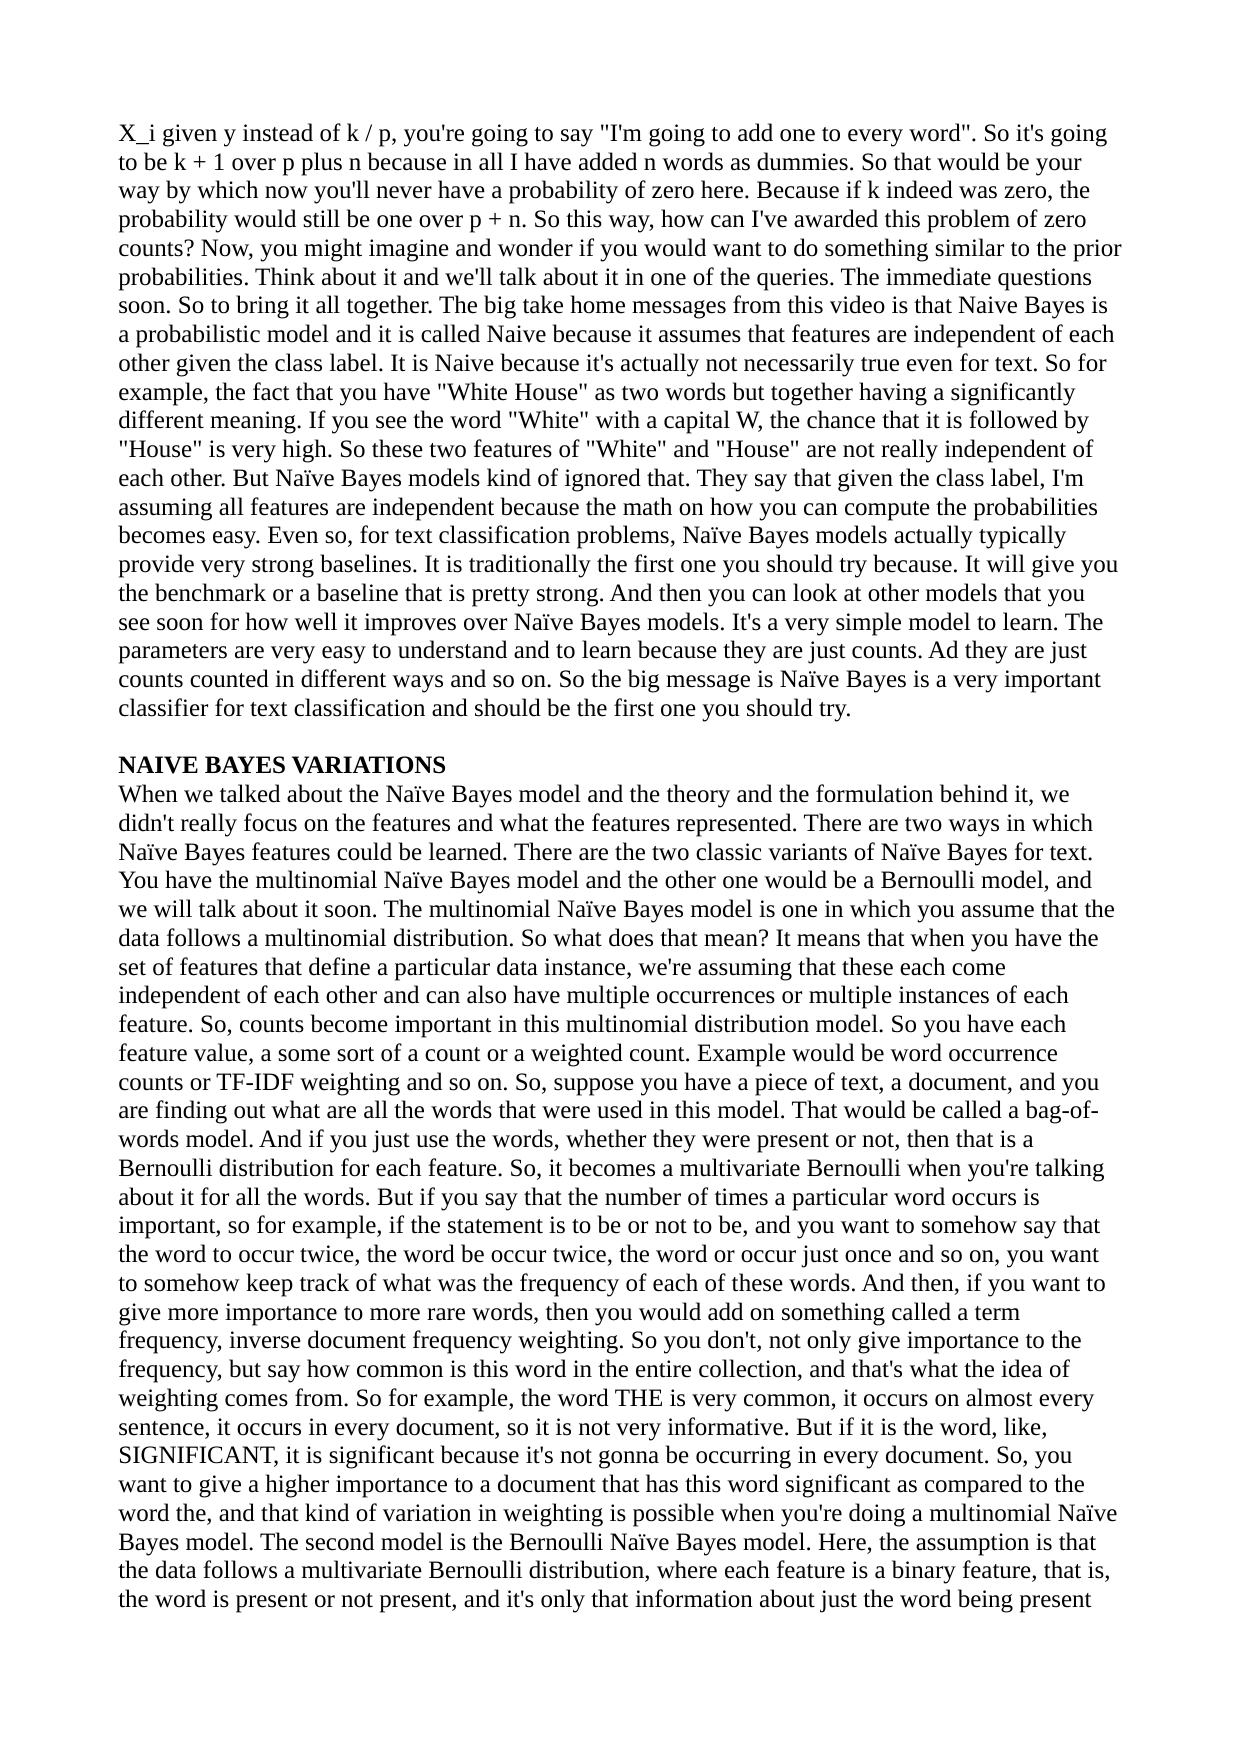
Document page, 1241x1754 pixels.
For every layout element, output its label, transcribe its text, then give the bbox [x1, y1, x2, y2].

text NAIVE BAYES VARIATIONS [118, 751, 1122, 779]
text X_i given y instead of k / p, you're going to say "I'm going to add one to every word". So it's going to be k + 1 over p plus n because in all I have added n words as dummies. So that would be your way by which now you'll never have a probability of zero here. Because if k indeed was zero, the probability would still be one over p + n. So this way, how can I've awarded this problem of zero counts? Now, you might imagine and wonder if you would want to do something similar to the prior probabilities. Think about it and we'll talk about it in one of the queries. The immediate questions soon. So to bring it all together. The big take home messages from this video is that Naive Bayes is a probabilistic model and it is called Naive because it assumes that features are independent of each other given the class label. It is Naive because it's actually not necessarily true even for text. So for example, the fact that you have "White House" as two words but together having a significantly different meaning. If you see the word "White" with a capital W, the chance that it is followed by "House" is very high. So these two features of "White" and "House" are not really independent of each other. But Naïve Bayes models kind of ignored that. They say that given the class label, I'm assuming all features are independent because the math on how you can compute the probabilities becomes easy. Even so, for text classification problems, Naïve Bayes models actually typically provide very strong baselines. It is traditionally the first one you should try because. It will give you the benchmark or a baseline that is pretty strong. And then you can look at other models that you see soon for how well it improves over Naïve Bayes models. It's a very simple model to learn. The parameters are very easy to understand and to learn because they are just counts. Ad they are just counts counted in different ways and so on. So the big message is Naïve Bayes is a very important classifier for text classification and should be the first one you should try. [118, 118, 1122, 722]
text When we talked about the Naïve Bayes model and the theory and the formulation behind it, we didn't really focus on the features and what the features represented. There are two ways in which Naïve Bayes features could be learned. There are the two classic variants of Naïve Bayes for text. You have the multinomial Naïve Bayes model and the other one would be a Bernoulli model, and we will talk about it soon. The multinomial Naïve Bayes model is one in which you assume that the data follows a multinomial distribution. So what does that mean? It means that when you have the set of features that define a particular data instance, we're assuming that these each come independent of each other and can also have multiple occurrences or multiple instances of each feature. So, counts become important in this multinomial distribution model. So you have each feature value, a some sort of a count or a weighted count. Example would be word occurrence counts or TF-IDF weighting and so on. So, suppose you have a piece of text, a document, and you are finding out what are all the words that were used in this model. That would be called a bag-of-words model. And if you just use the words, whether they were present or not, then that is a Bernoulli distribution for each feature. So, it becomes a multivariate Bernoulli when you're talking about it for all the words. But if you say that the number of times a particular word occurs is important, so for example, if the statement is to be or not to be, and you want to somehow say that the word to occur twice, the word be occur twice, the word or occur just once and so on, you want to somehow keep track of what was the frequency of each of these words. And then, if you want to give more importance to more rare words, then you would add on something called a term frequency, inverse document frequency weighting. So you don't, not only give importance to the frequency, but say how common is this word in the entire collection, and that's what the idea of weighting comes from. So for example, the word THE is very common, it occurs on almost every sentence, it occurs in every document, so it is not very informative. But if it is the word, like, SIGNIFICANT, it is significant because it's not gonna be occurring in every document. So, you want to give a higher importance to a document that has this word significant as compared to the word the, and that kind of variation in weighting is possible when you're doing a multinomial Naïve Bayes model. The second model is the Bernoulli Naïve Bayes model. Here, the assumption is that the data follows a multivariate Bernoulli distribution, where each feature is a binary feature, that is, the word is present or not present, and it's only that information about just the word being present [118, 779, 1122, 1613]
